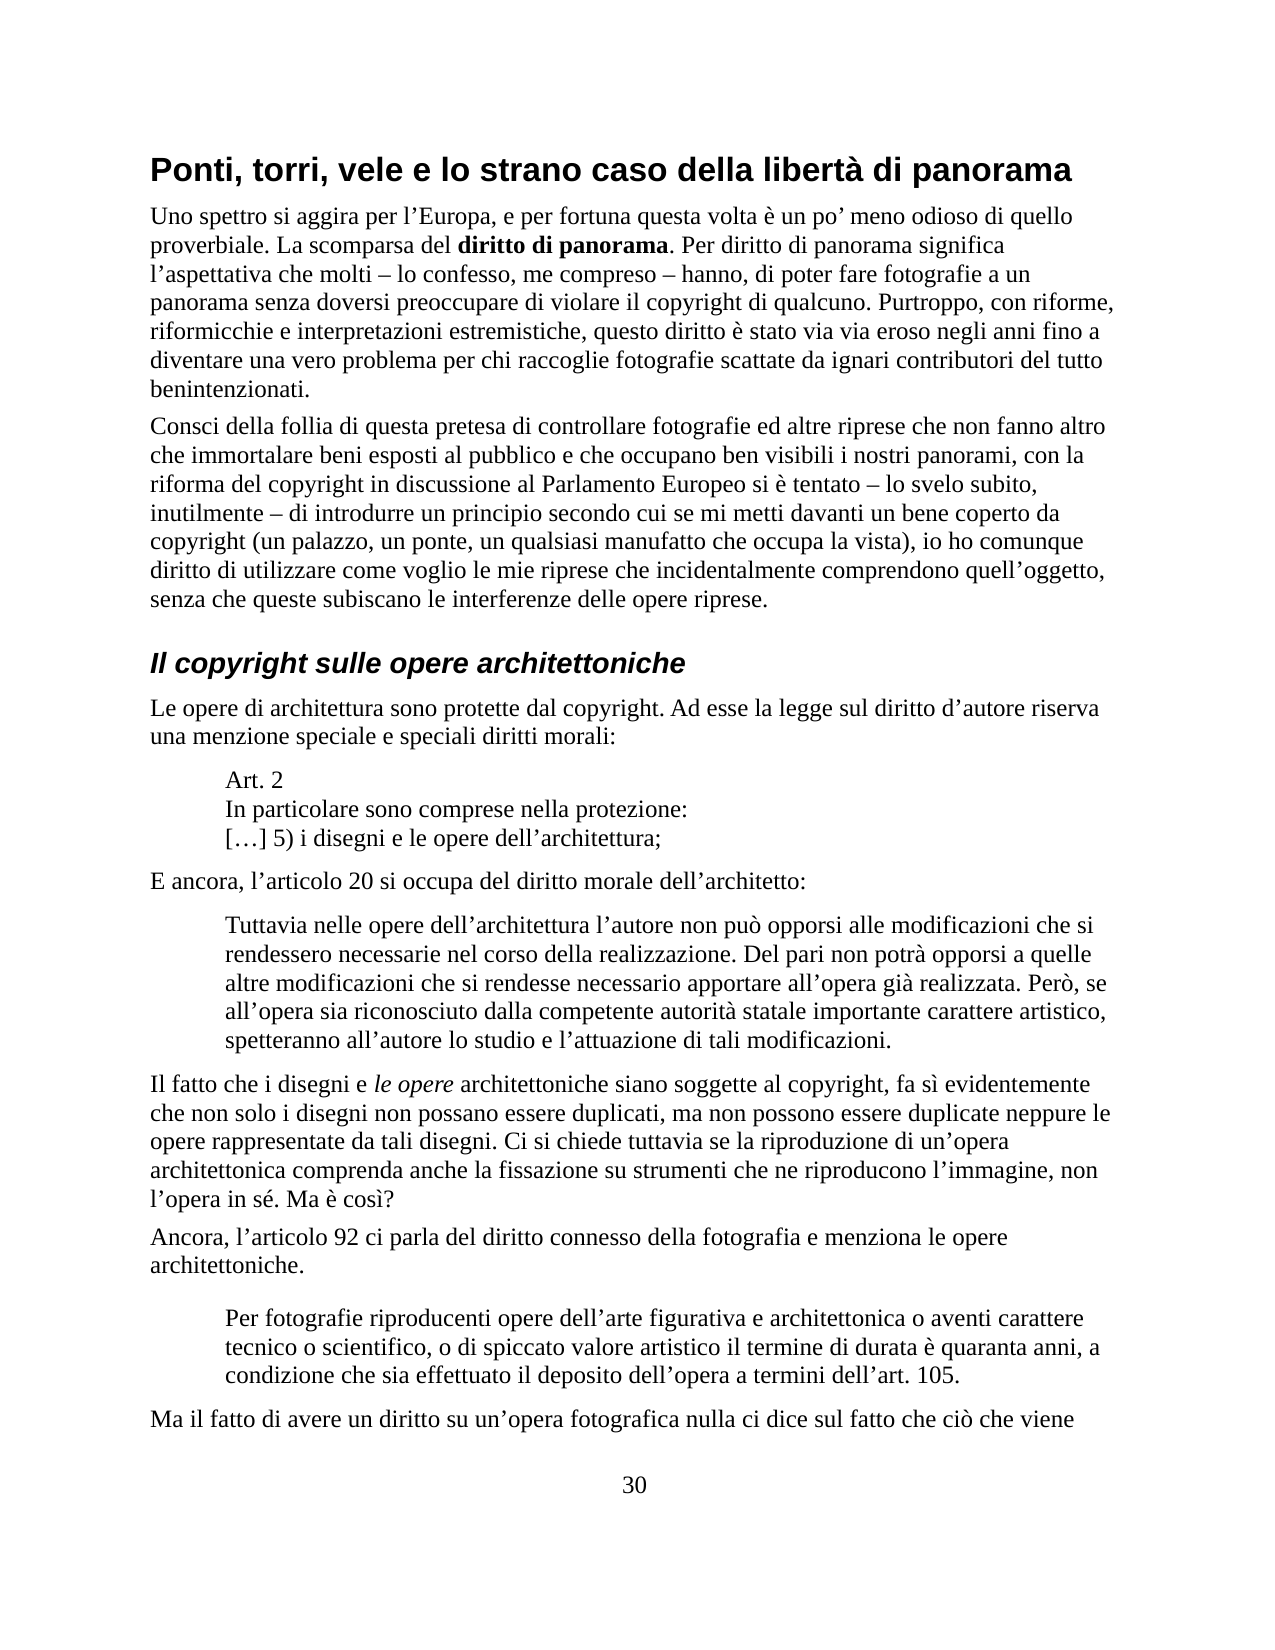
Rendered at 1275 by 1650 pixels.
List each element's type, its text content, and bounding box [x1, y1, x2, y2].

text Tuttavia nelle opere dell’architettura l’autore non può opporsi alle modificazioni che si rendessero necessarie nel corso della realizzazione. Del pari non potrà opporsi a quelle altre modificazioni che si rendesse necessario apportare all’opera già realizzata. Però, se all’opera sia riconosciuto dalla competente autorità statale importante carattere artistico, spetteranno all’autore lo studio e l’attuazione di tali modificazioni. [225, 910, 1125, 1054]
text Le opere di architettura sono protette dal copyright. Ad esse la legge sul diritto d’autore riserva una menzione speciale e speciali diritti morali: [150, 693, 1125, 750]
text Art. 2 In particolare sono comprese nella protezione: […] 5) i disegni e le opere dell’architettura; [225, 765, 1125, 851]
text E ancora, l’articolo 20 si occupa del diritto morale dell’architetto: [150, 866, 1125, 895]
text Uno spettro si aggira per l’Europa, e per fortuna questa volta è un po’ meno odioso di quello proverbiale. La scomparsa del diritto di panorama. Per diritto di panorama significa l’aspettativa che molti – lo confesso, me compreso – hanno, di poter fare fotografie a un panorama senza doversi preoccupare di violare il copyright di qualcuno. Purtroppo, con riforme, riformicchie e interpretazioni estremistiche, questo diritto è stato via via eroso negli anni fino a diventare una vero problema per chi raccoglie fotografie scattate da ignari contributori del tutto benintenzionati. [150, 201, 1125, 402]
text Ancora, l’articolo 92 ci parla del diritto connesso della fotografia e menziona le opere architettoniche. [150, 1222, 1125, 1279]
text Ma il fatto di avere un diritto su un’opera fotografica nulla ci dice sul fatto che ciò che viene [150, 1404, 1125, 1433]
text Consci della follia di questa pretesa di controllare fotografie ed altre riprese che non fanno altro che immortalare beni esposti al pubblico e che occupano ben visibili i nostri panorami, con la riforma del copyright in discussione al Parlamento Europeo si è tentato – lo svelo subito, inutilmente – di introdurre un principio secondo cui se mi metti davanti un bene coperto da copyright (un palazzo, un ponte, un qualsiasi manufatto che occupa la vista), io ho comunque diritto di utilizzare come voglio le mie riprese che incidentalmente comprendono quell’oggetto, senza che queste subiscano le interferenze delle opere riprese. [150, 411, 1125, 613]
subtitle Ponti, torri, vele e lo strano caso della libertà di panorama [150, 150, 1125, 189]
subtitle Il copyright sulle opere architettoniche [150, 647, 1125, 680]
text Il fatto che i disegni e le opere architettoniche siano soggette al copyright, fa sì evidentemente che non solo i disegni non possano essere duplicati, ma non possono essere duplicate neppure le opere rappresentate da tali disegni. Ci si chiede tuttavia se la riproduzione di un’opera architettonica comprenda anche la fissazione su strumenti che ne riproducono l’immagine, non l’opera in sé. Ma è così? [150, 1069, 1125, 1213]
text Per fotografie riproducenti opere dell’arte figurativa e architettonica o aventi carattere tecnico o scientifico, o di spiccato valore artistico il termine di durata è quaranta anni, a condizione che sia effettuato il deposito dell’opera a termini dell’art. 105. [225, 1303, 1125, 1389]
